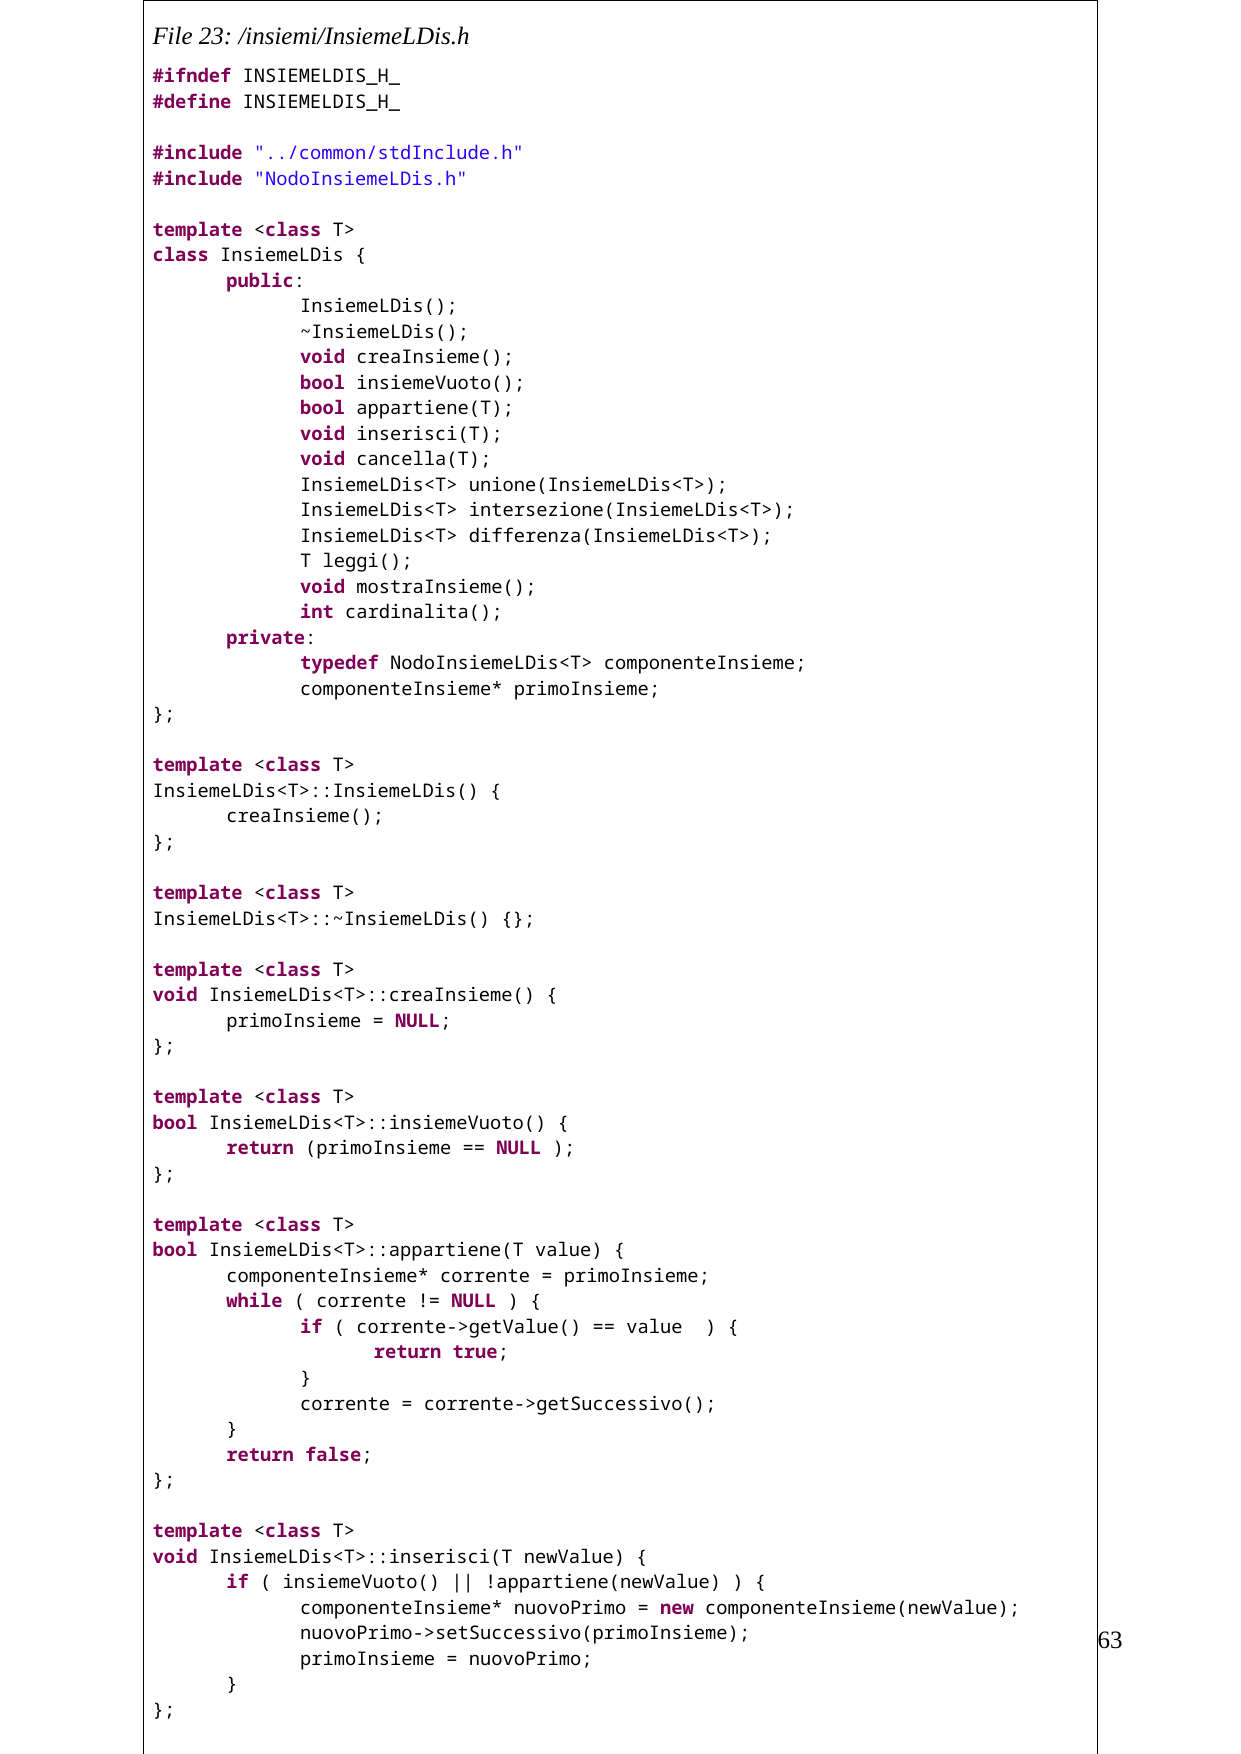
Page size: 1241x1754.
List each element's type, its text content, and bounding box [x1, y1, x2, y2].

text void InsiemeLDis<T>::inserisci(T newValue) { [152, 1543, 1088, 1568]
text creaInsieme(); [152, 803, 1088, 828]
text template <class T> [152, 752, 1088, 777]
text InsiemeLDis<T> unione(InsiemeLDis<T>); [152, 471, 1088, 497]
text InsiemeLDis(); [152, 292, 1088, 318]
text InsiemeLDis<T> intersezione(InsiemeLDis<T>); [152, 497, 1088, 522]
text T leggi(); [152, 548, 1088, 573]
text return true; [152, 1339, 1088, 1364]
text template <class T> [152, 879, 1088, 905]
text template <class T> [152, 956, 1088, 981]
text }; [152, 701, 1088, 726]
text InsiemeLDis<T>::~InsiemeLDis() {}; [152, 905, 1088, 930]
text InsiemeLDis<T>::InsiemeLDis() { [152, 777, 1088, 803]
text if ( corrente->getValue() == value ) { [152, 1313, 1088, 1339]
text primoInsieme = nuovoPrimo; [152, 1645, 1088, 1671]
text template <class T> [152, 216, 1088, 241]
text componenteInsieme* corrente = primoInsieme; [152, 1262, 1088, 1288]
text primoInsieme = NULL; [152, 1007, 1088, 1032]
text } [152, 1364, 1088, 1390]
text }; [152, 1032, 1088, 1058]
text void creaInsieme(); [152, 343, 1088, 369]
text nuovoPrimo->setSuccessivo(primoInsieme); [152, 1619, 1088, 1645]
text private: [152, 624, 1088, 650]
text if ( insiemeVuoto() || !appartiene(newValue) ) { [152, 1568, 1088, 1594]
text while ( corrente != NULL ) { [152, 1288, 1088, 1313]
text void mostraInsieme(); [152, 573, 1088, 599]
text typedef NodoInsiemeLDis<T> componenteInsieme; [152, 650, 1088, 675]
text }; [152, 1466, 1088, 1492]
text File 23: /insiemi/InsiemeLDis.h [152, 21, 1088, 50]
text } [152, 1415, 1088, 1441]
text class InsiemeLDis { [152, 241, 1088, 267]
text componenteInsieme* nuovoPrimo = new componenteInsieme(newValue); [152, 1594, 1088, 1619]
text componenteInsieme* primoInsieme; [152, 675, 1088, 701]
text bool insiemeVuoto(); [152, 369, 1088, 394]
text int cardinalita(); [152, 599, 1088, 624]
text template <class T> [152, 1211, 1088, 1237]
text template <class T> [152, 1083, 1088, 1109]
text #ifndef INSIEMELDIS_H_ [152, 63, 1088, 88]
text bool appartiene(T); [152, 394, 1088, 420]
text }; [152, 1160, 1088, 1186]
text #include "../common/stdInclude.h" [152, 139, 1088, 165]
text ~InsiemeLDis(); [152, 318, 1088, 343]
text void InsiemeLDis<T>::creaInsieme() { [152, 981, 1088, 1007]
text return false; [152, 1441, 1088, 1466]
text #define INSIEMELDIS_H_ [152, 88, 1088, 114]
text }; [152, 1696, 1088, 1722]
text } [152, 1671, 1088, 1696]
text public: [152, 267, 1088, 292]
text void inserisci(T); [152, 420, 1088, 446]
text void cancella(T); [152, 446, 1088, 471]
text bool InsiemeLDis<T>::appartiene(T value) { [152, 1237, 1088, 1262]
text template <class T> [152, 1517, 1088, 1543]
text bool InsiemeLDis<T>::insiemeVuoto() { [152, 1109, 1088, 1134]
text InsiemeLDis<T> differenza(InsiemeLDis<T>); [152, 522, 1088, 548]
text #include "NodoInsiemeLDis.h" [152, 165, 1088, 190]
text corrente = corrente->getSuccessivo(); [152, 1390, 1088, 1415]
text }; [152, 828, 1088, 854]
text return (primoInsieme == NULL ); [152, 1134, 1088, 1160]
